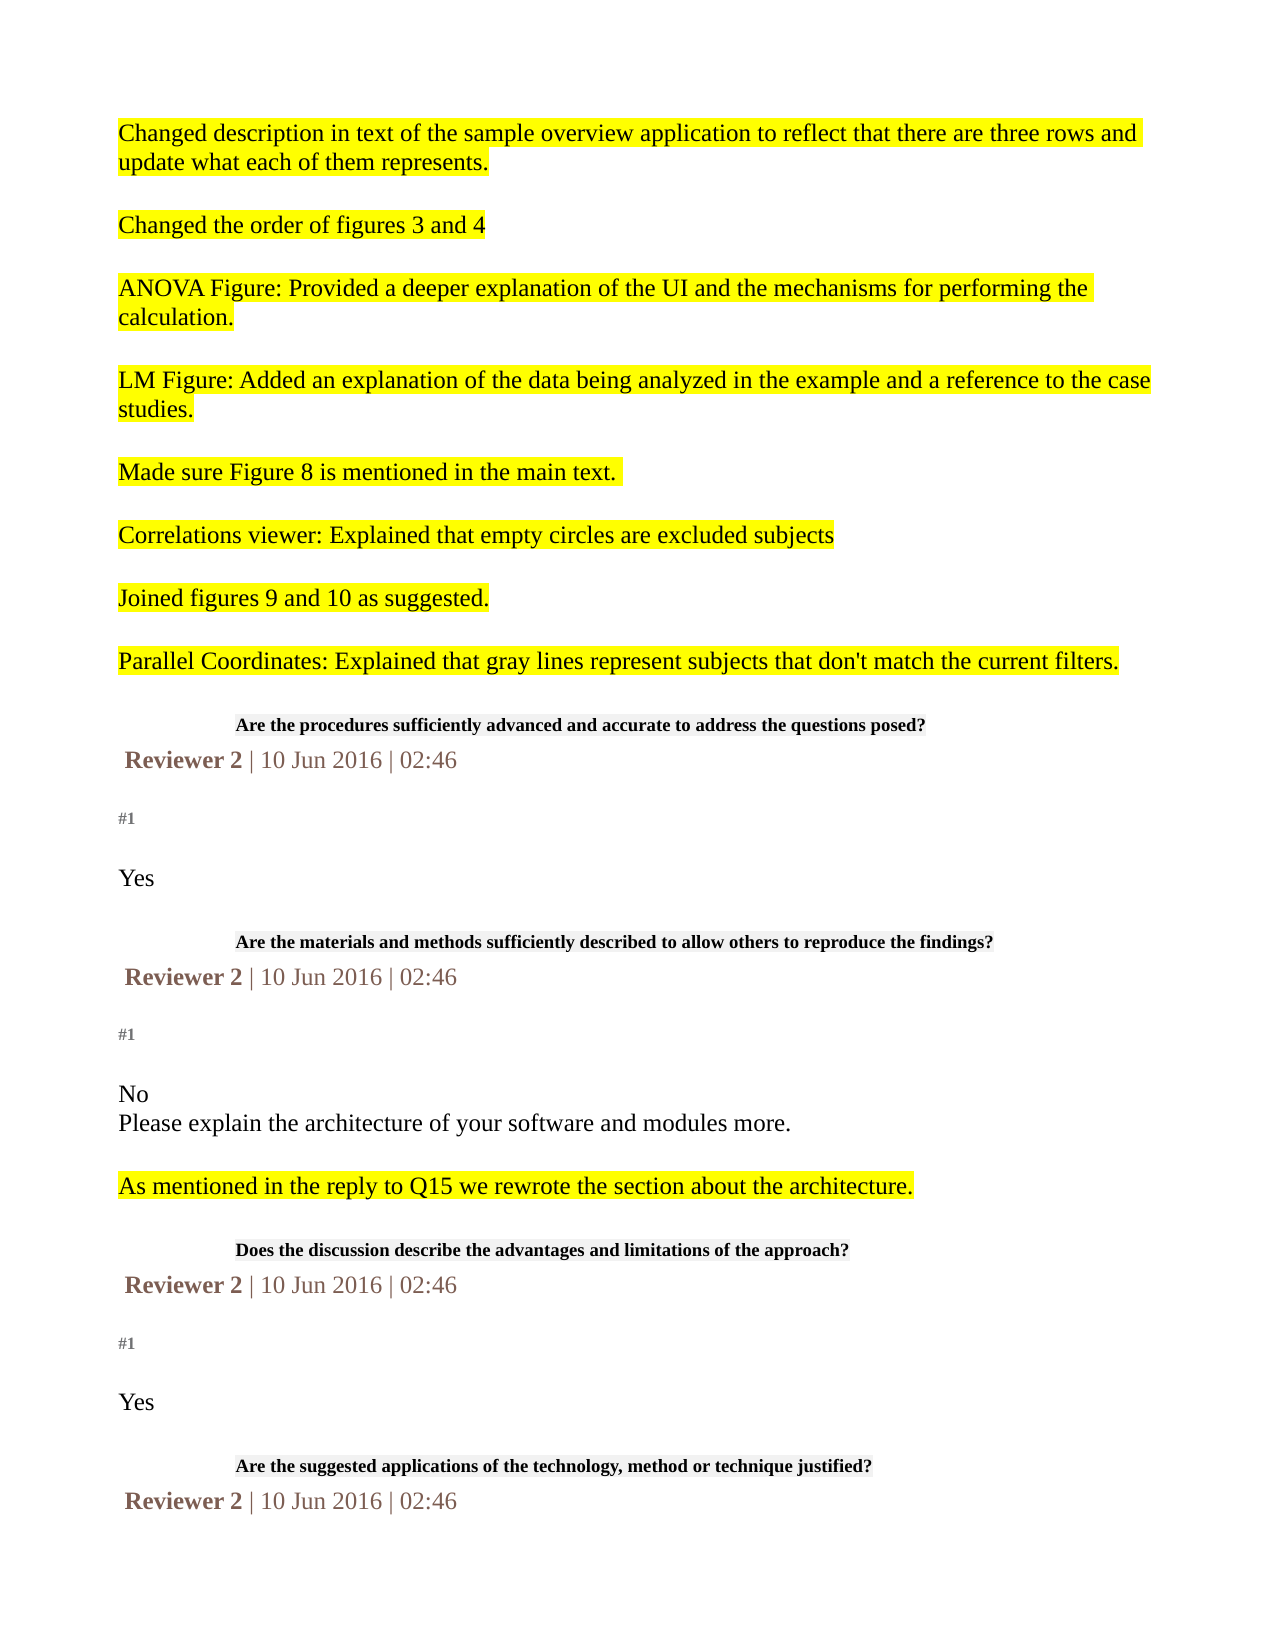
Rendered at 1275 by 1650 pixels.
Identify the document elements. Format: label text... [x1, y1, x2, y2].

text Yes [118, 1387, 1157, 1416]
text Does the discussion describe the advantages and limitations of the approach? [142, 1234, 1157, 1263]
text #1 [118, 1333, 1157, 1353]
text Q 19 [144, 1450, 212, 1472]
text Changed the order of figures 3 and 4 [118, 210, 1157, 239]
text Are the suggested applications of the technology, method or technique justified? [142, 1450, 1157, 1479]
text ANOVA Figure: Provided a deeper explanation of the UI and the mechanisms for performing the calculation. [118, 273, 1157, 331]
text Are the procedures sufficiently advanced and accurate to address the questions posed? [142, 709, 1157, 738]
text LM Figure: Added an explanation of the data being analyzed in the example and a reference to the case studies. [118, 365, 1157, 422]
text Parallel Coordinates: Explained that gray lines represent subjects that don't match the current filters. [118, 646, 1157, 675]
text Reviewer 2 | 10 Jun 2016 | 02:46 [118, 962, 1157, 990]
text #1 [118, 808, 1157, 828]
text As mentioned in the reply to Q15 we rewrote the section about the architecture. [118, 1171, 1157, 1199]
text Q 17 [144, 926, 212, 947]
text Reviewer 2 | 10 Jun 2016 | 02:46 [118, 1486, 1157, 1515]
text Q 16 [144, 709, 212, 731]
text Changed description in text of the sample overview application to reflect that there are three rows and update what each of them represents. [118, 118, 1157, 176]
text Reviewer 2 | 10 Jun 2016 | 02:46 [118, 745, 1157, 774]
text No Please explain the architecture of your software and modules more. [118, 1079, 1157, 1136]
text #1 [118, 1025, 1157, 1044]
text Q 18 [144, 1234, 212, 1256]
text Reviewer 2 | 10 Jun 2016 | 02:46 [118, 1270, 1157, 1299]
text Are the materials and methods sufficiently described to allow others to reproduce the findings? [142, 926, 1157, 954]
text Correlations viewer: Explained that empty circles are excluded subjects [118, 520, 1157, 549]
text Yes [118, 863, 1157, 891]
text Joined figures 9 and 10 as suggested. [118, 583, 1157, 612]
text Made sure Figure 8 is mentioned in the main text. [118, 457, 1157, 486]
